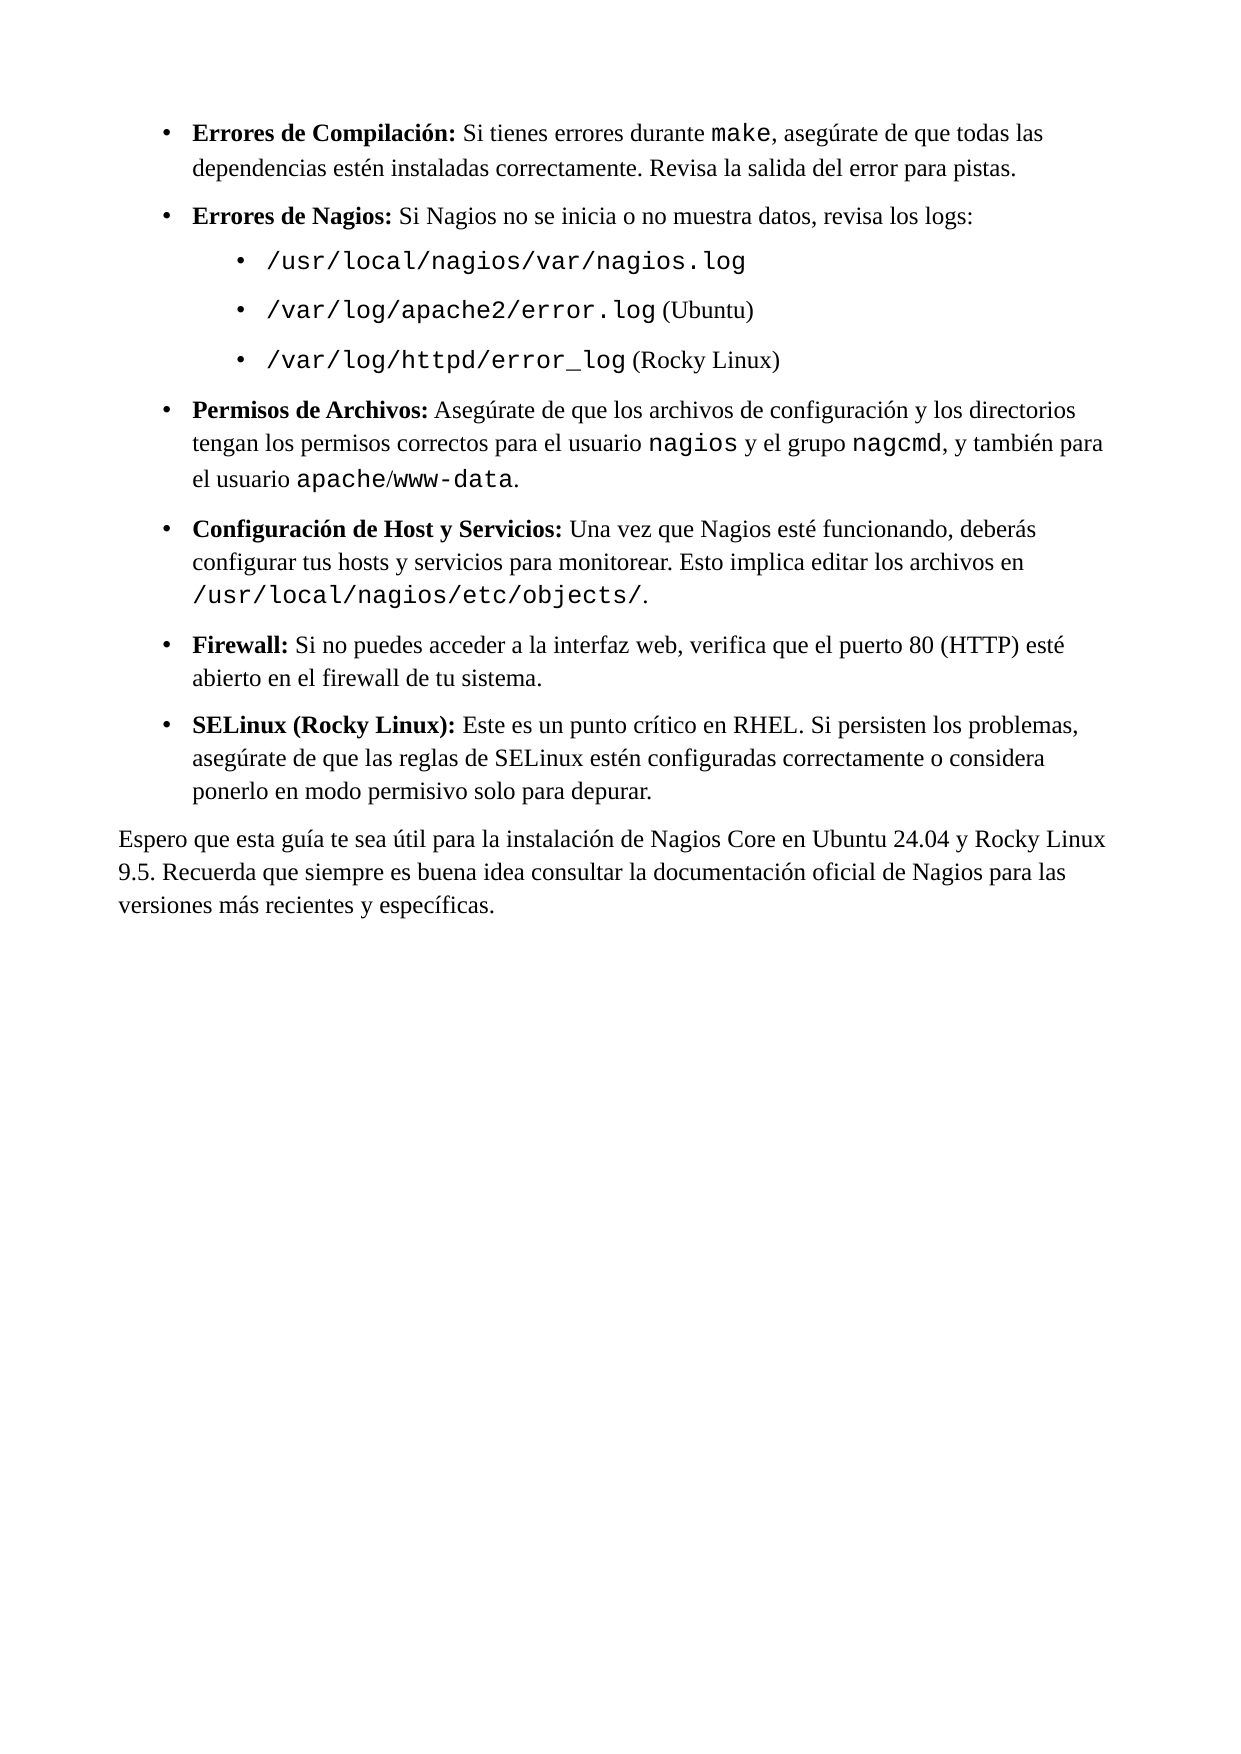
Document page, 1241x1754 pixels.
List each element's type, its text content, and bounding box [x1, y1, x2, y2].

list Permisos de Archivos: Asegúrate de que los archivos de configuración y los directorios tengan los permisos correctos para el usuario nagios y el grupo nagcmd, y también para el usuario apache/www-data. [162, 396, 1122, 494]
text Espero que esta guía te sea útil para la instalación de Nagios Core en Ubuntu 24.04 y Rocky Linux 9.5. Recuerda que siempre es buena idea consultar la documentación oficial de Nagios para las versiones más recientes y específicas. [118, 824, 1122, 919]
list /var/log/httpd/error_log (Rocky Linux) [236, 346, 1122, 376]
list /usr/local/nagios/var/nagios.log [236, 248, 1122, 277]
list Errores de Compilación: Si tienes errores durante make, asegúrate de que todas las dependencias estén instaladas correctamente. Revisa la salida del error para pistas. [162, 118, 1122, 182]
list Configuración de Host y Servicios: Una vez que Nagios esté funcionando, deberás configurar tus hosts y servicios para monitorear. Esto implica editar los archivos en /usr/local/nagios/etc/objects/. [162, 514, 1122, 611]
list Errores de Nagios: Si Nagios no se inicia o no muestra datos, revisa los logs: [162, 201, 1122, 229]
list Firewall: Si no puedes acceder a la interfaz web, verifica que el puerto 80 (HTTP) esté abierto en el firewall de tu sistema. [162, 630, 1122, 691]
list SELinux (Rocky Linux): Este es un punto crítico en RHEL. Si persisten los problemas, asegúrate de que las reglas de SELinux estén configuradas correctamente o considera ponerlo en modo permisivo solo para depurar. [162, 710, 1122, 805]
list /var/log/apache2/error.log (Ubuntu) [236, 296, 1122, 326]
